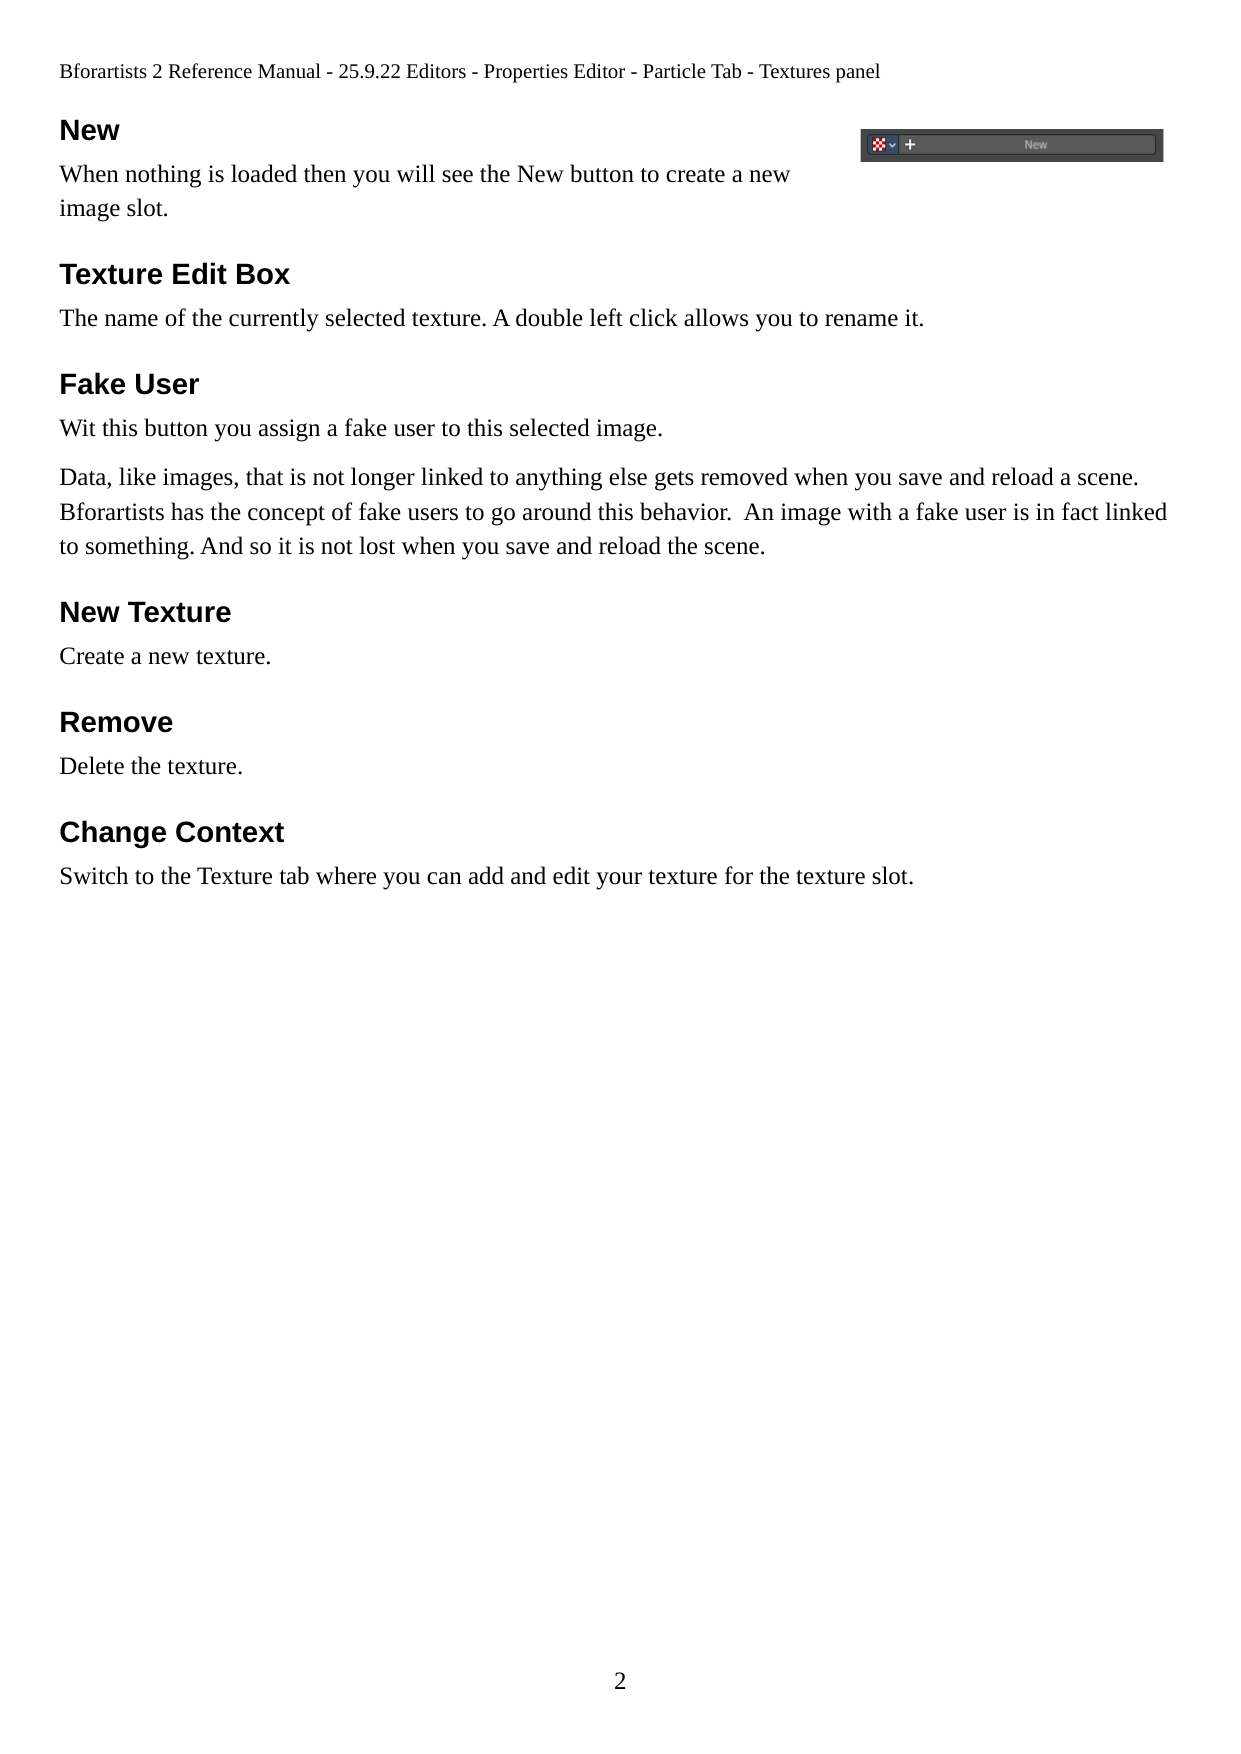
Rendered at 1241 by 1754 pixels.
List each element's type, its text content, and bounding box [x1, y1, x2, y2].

subtitle New [59, 113, 1181, 146]
text Delete the texture. [59, 751, 1181, 780]
text Switch to the Texture tab where you can add and edit your texture for the texture slot. [59, 861, 1181, 889]
text Create a new texture. [59, 641, 1181, 670]
subtitle New Texture [59, 595, 1181, 628]
text Data, like images, that is not longer linked to anything else gets removed when you save and reload a scene. Bforartists has the concept of fake users to go around this behavior. An image with a fake user is in fact linked to something. And so it is not lost when you save and reload the scene. [59, 462, 1181, 560]
text When nothing is loaded then you will see the New button to create a new image slot. [59, 159, 1181, 222]
picture [860, 129, 1164, 162]
text Wit this button you assign a fake user to this selected image. [59, 413, 1181, 442]
subtitle Change Context [59, 814, 1181, 848]
text The name of the currently selected texture. A double left click allows you to rename it. [59, 303, 1181, 332]
subtitle Fake User [59, 367, 1181, 401]
subtitle Texture Edit Box [59, 257, 1181, 291]
subtitle Remove [59, 705, 1181, 738]
